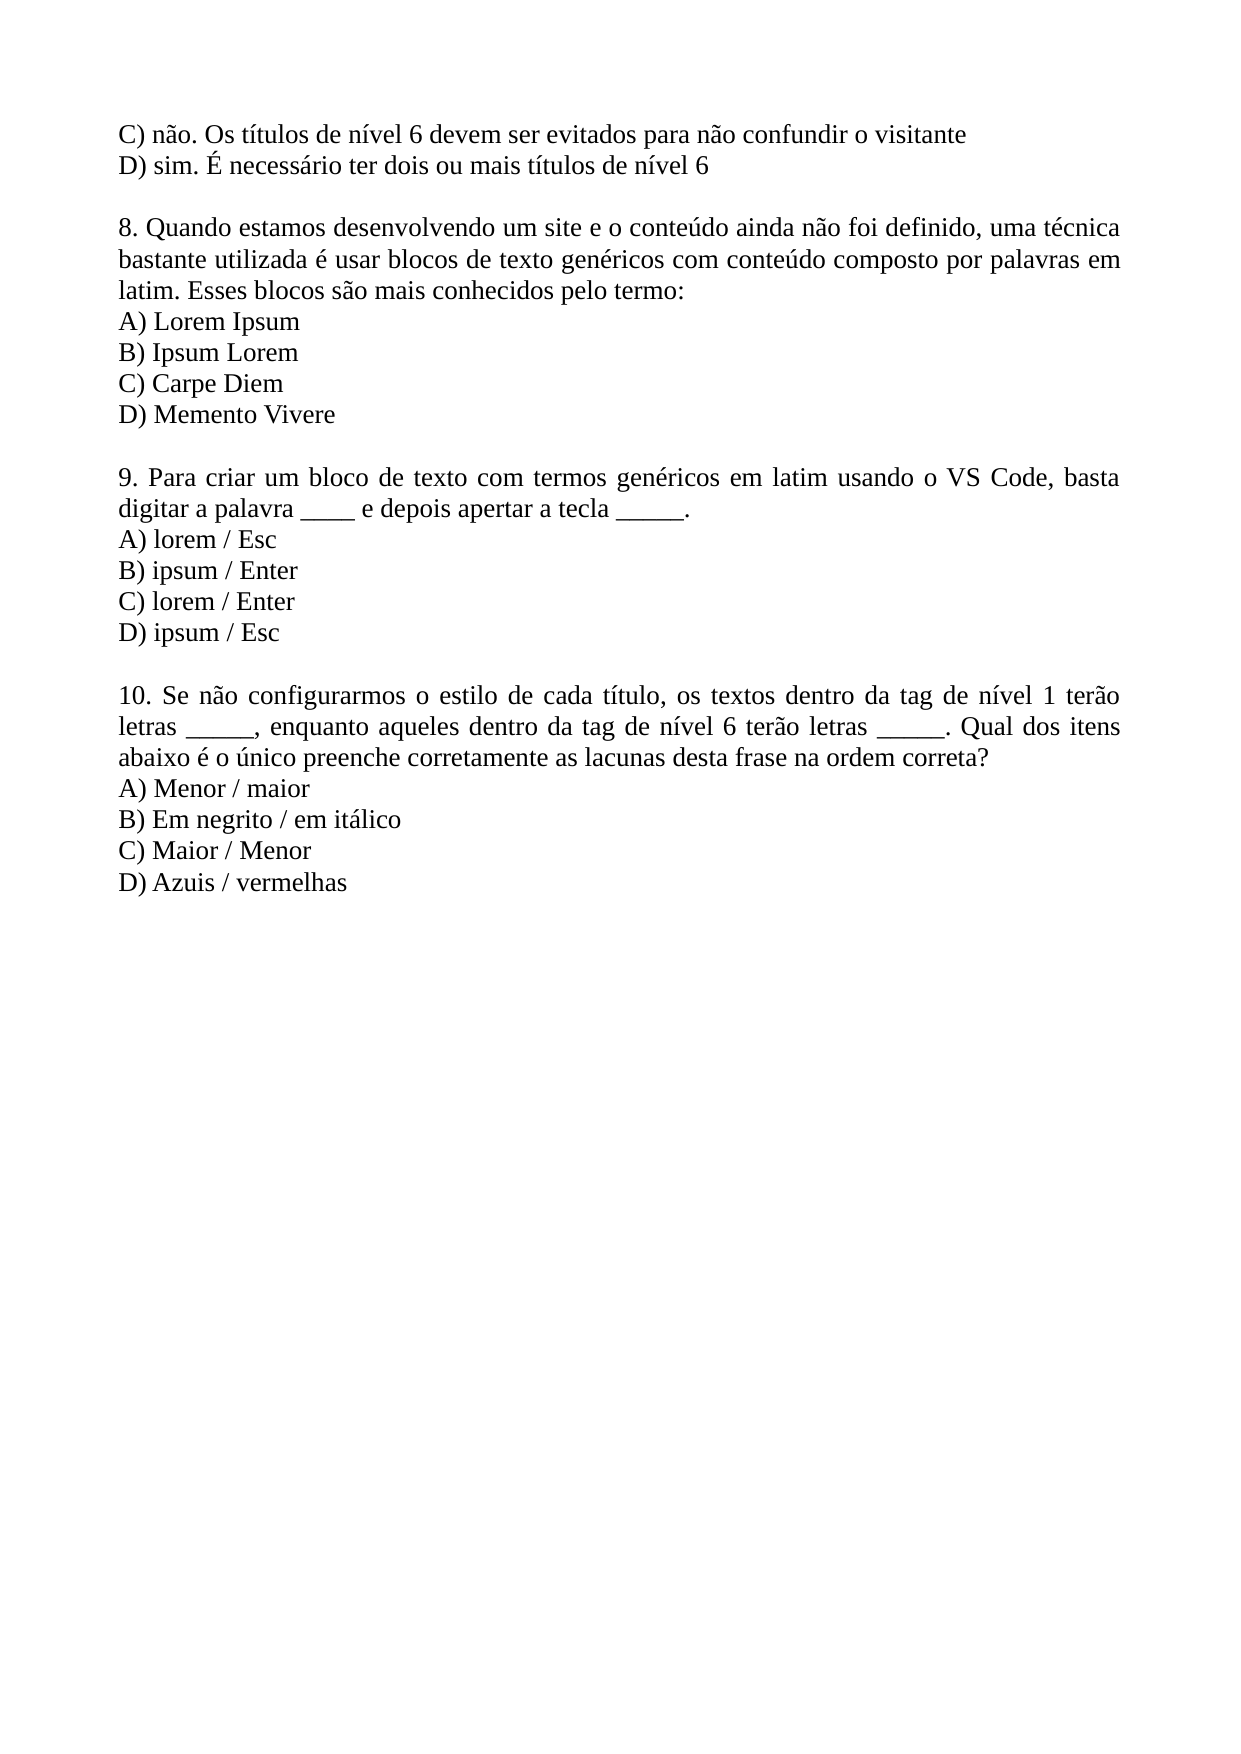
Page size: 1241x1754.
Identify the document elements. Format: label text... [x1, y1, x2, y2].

text A) Lorem Ipsum [118, 305, 1122, 336]
text 9. Para criar um bloco de texto com termos genéricos em latim usando o VS Code, basta digitar a palavra ____ e depois apertar a tecla _____. [118, 461, 1122, 523]
text B) ipsum / Enter [118, 554, 1122, 585]
text B) Ipsum Lorem [118, 336, 1122, 367]
text B) Em negrito / em itálico [118, 803, 1122, 834]
text A) Menor / maior [118, 772, 1122, 803]
text D) Memento Vivere [118, 398, 1122, 429]
text C) lorem / Enter [118, 585, 1122, 616]
text D) sim. É necessário ter dois ou mais títulos de nível 6 [118, 149, 1122, 180]
text D) Azuis / vermelhas [118, 866, 1122, 897]
text C) não. Os títulos de nível 6 devem ser evitados para não confundir o visitante [118, 118, 1122, 149]
text 8. Quando estamos desenvolvendo um site e o conteúdo ainda não foi definido, uma técnica bastante utilizada é usar blocos de texto genéricos com conteúdo composto por palavras em latim. Esses blocos são mais conhecidos pelo termo: [118, 212, 1122, 305]
text 10. Se não configurarmos o estilo de cada título, os textos dentro da tag de nível 1 terão letras _____, enquanto aqueles dentro da tag de nível 6 terão letras _____. Qual dos itens abaixo é o único preenche corretamente as lacunas desta frase na ordem correta? [118, 679, 1122, 772]
text C) Maior / Menor [118, 834, 1122, 866]
text A) lorem / Esc [118, 523, 1122, 554]
text D) ipsum / Esc [118, 616, 1122, 648]
text C) Carpe Diem [118, 367, 1122, 398]
